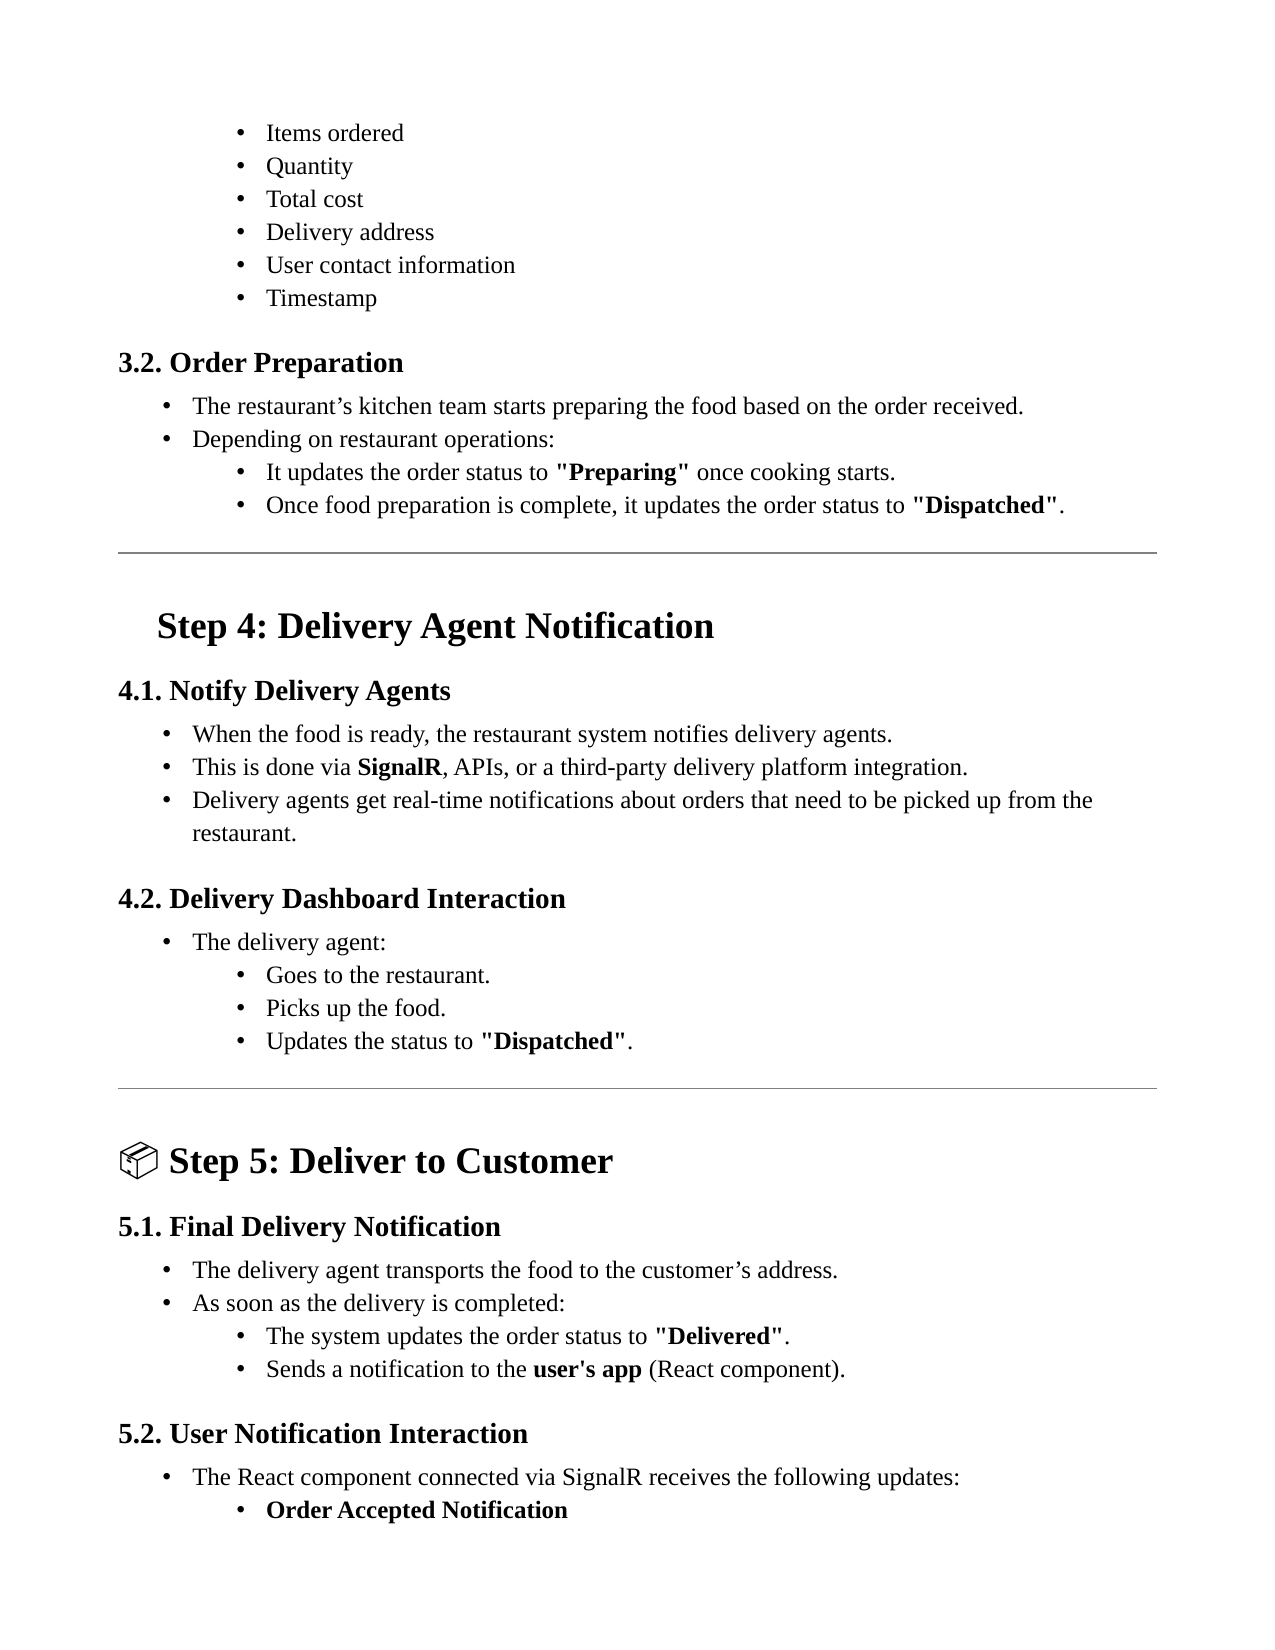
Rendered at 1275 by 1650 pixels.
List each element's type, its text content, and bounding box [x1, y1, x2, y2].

list Updates the status to "Dispatched". [236, 1026, 1157, 1054]
subtitle 3.2. Order Preparation [118, 345, 1157, 379]
list The React component connected via SignalR receives the following updates: [162, 1462, 1157, 1491]
list Delivery address [236, 217, 1157, 246]
list Delivery agents get real-time notifications about orders that need to be picked up from the restaurant. [162, 786, 1157, 847]
list Picks up the food. [236, 993, 1157, 1022]
list As soon as the delivery is completed: [162, 1288, 1157, 1317]
subtitle 🚚 Step 4: Delivery Agent Notification [118, 603, 1157, 646]
list The delivery agent transports the food to the customer’s address. [162, 1255, 1157, 1283]
list Quantity [236, 151, 1157, 180]
list Order Accepted Notification [236, 1495, 1157, 1524]
list Timestamp [236, 283, 1157, 312]
list This is done via SignalR, APIs, or a third-party delivery platform integration. [162, 752, 1157, 781]
list Sends a notification to the user's app (React component). [236, 1354, 1157, 1383]
subtitle 4.2. Delivery Dashboard Interaction [118, 881, 1157, 914]
list Depending on restaurant operations: [162, 424, 1157, 453]
list The system updates the order status to "Delivered". [236, 1321, 1157, 1349]
list Once food preparation is complete, it updates the order status to "Dispatched". [236, 491, 1157, 519]
list Total cost [236, 184, 1157, 213]
list User contact information [236, 250, 1157, 279]
list The restaurant’s kitchen team starts preparing the food based on the order received. [162, 391, 1157, 420]
list It updates the order status to "Preparing" once cooking starts. [236, 457, 1157, 486]
list Items ordered [236, 118, 1157, 147]
list The delivery agent: [162, 927, 1157, 956]
list Goes to the restaurant. [236, 960, 1157, 988]
subtitle 4.1. Notify Delivery Agents [118, 673, 1157, 707]
subtitle 5.2. User Notification Interaction [118, 1416, 1157, 1449]
list When the food is ready, the restaurant system notifies delivery agents. [162, 719, 1157, 748]
subtitle 5.1. Final Delivery Notification [118, 1209, 1157, 1242]
subtitle 📦 Step 5: Deliver to Customer [118, 1138, 1157, 1182]
